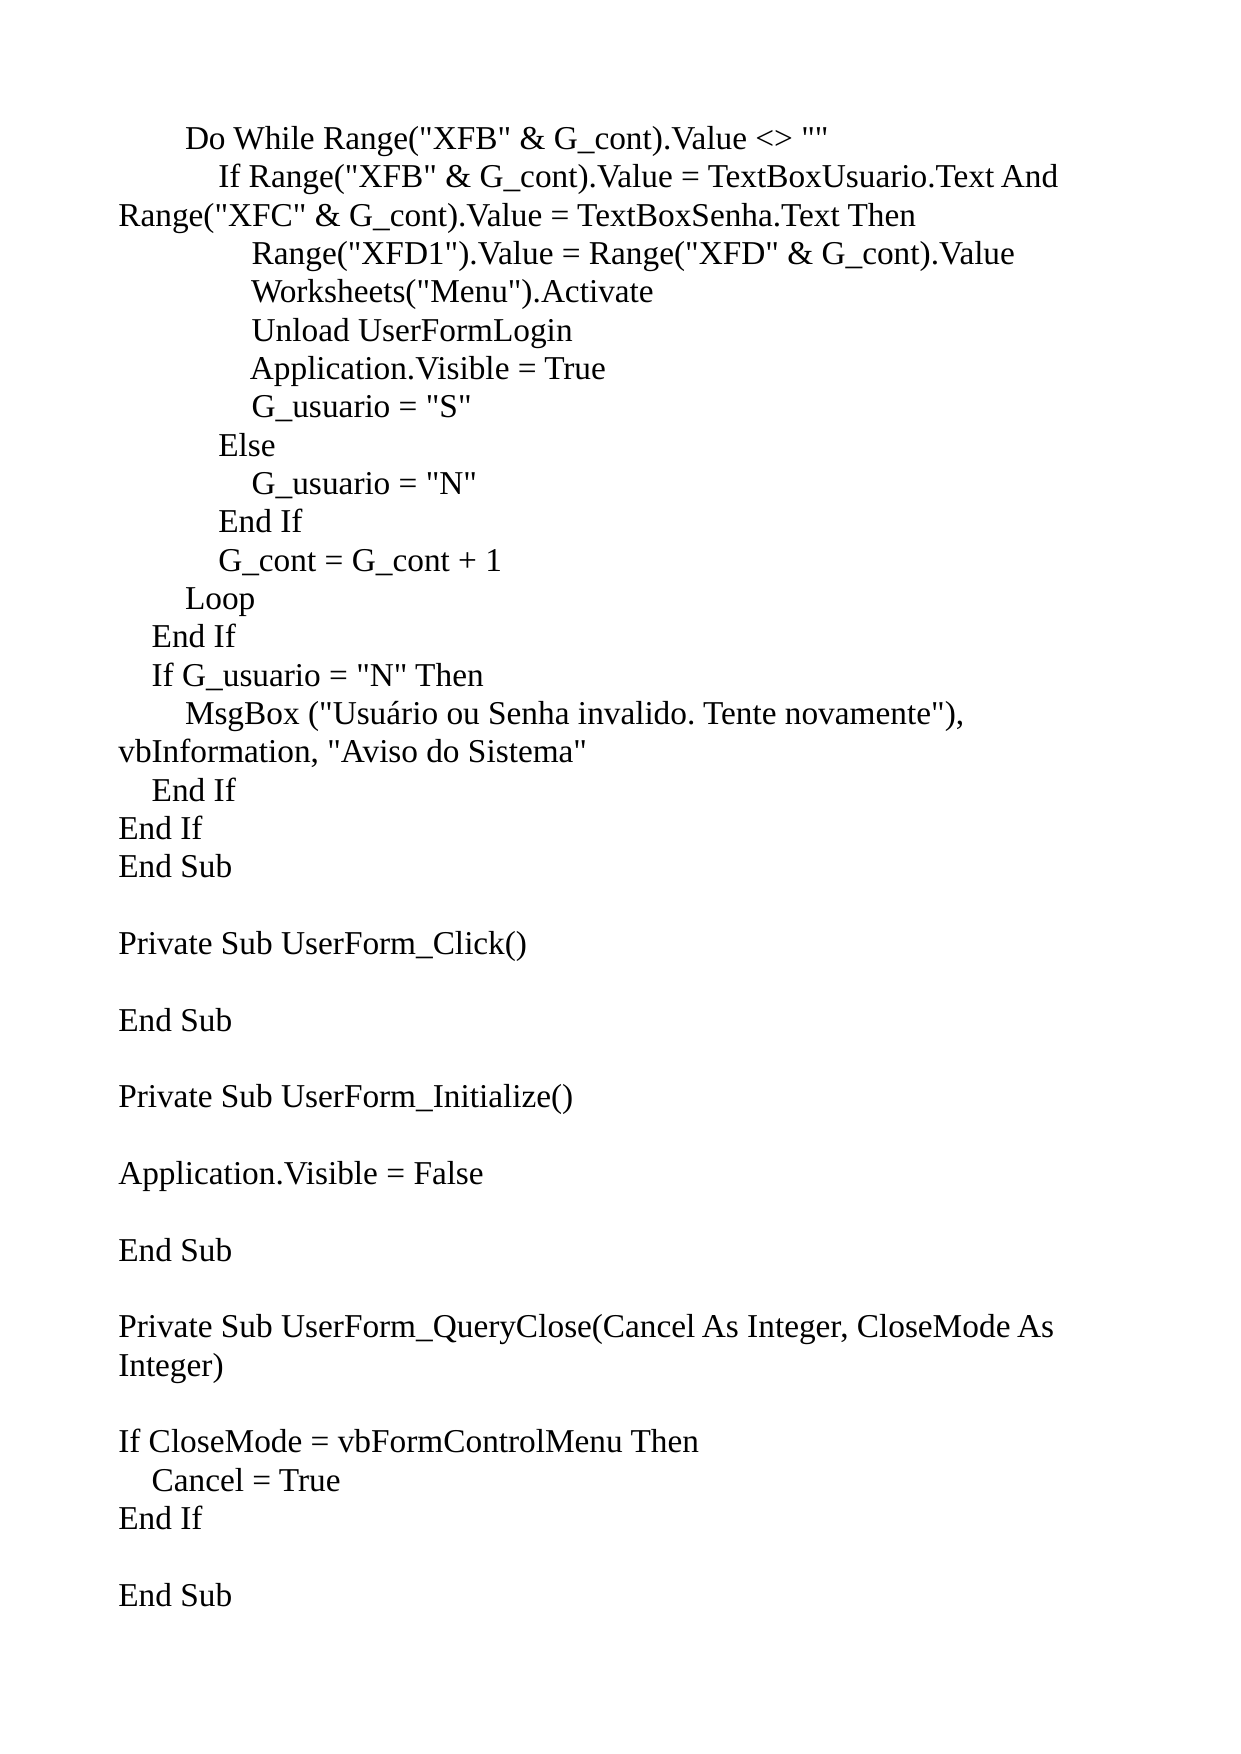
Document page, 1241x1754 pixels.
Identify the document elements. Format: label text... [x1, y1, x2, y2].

text G_cont = G_cont + 1 [118, 540, 1122, 578]
text Loop [118, 578, 1122, 616]
text Worksheets("Menu").Activate [118, 271, 1122, 310]
text End Sub [118, 1000, 1122, 1038]
text Private Sub UserForm_Click() [118, 923, 1122, 961]
text Unload UserFormLogin [118, 310, 1122, 348]
text If Range("XFB" & G_cont).Value = TextBoxUsuario.Text And Range("XFC" & G_cont).Value = TextBoxSenha.Text Then [118, 156, 1122, 233]
text G_usuario = "N" [118, 463, 1122, 501]
text End Sub [118, 1575, 1122, 1613]
text If CloseMode = vbFormControlMenu Then [118, 1421, 1122, 1460]
text End If [118, 501, 1122, 540]
text Application.Visible = False [118, 1153, 1122, 1191]
text End If [118, 1498, 1122, 1536]
text Do While Range("XFB" & G_cont).Value <> "" [118, 118, 1122, 156]
text MsgBox ("Usuário ou Senha invalido. Tente novamente"), vbInformation, "Aviso do Sistema" [118, 693, 1122, 770]
text Application.Visible = True [118, 348, 1122, 386]
text Private Sub UserForm_QueryClose(Cancel As Integer, CloseMode As Integer) [118, 1306, 1122, 1383]
text End Sub [118, 1230, 1122, 1268]
text If G_usuario = "N" Then [118, 655, 1122, 693]
text End If [118, 770, 1122, 808]
text End If [118, 808, 1122, 846]
text Cancel = True [118, 1460, 1122, 1498]
text End If [118, 616, 1122, 655]
text End Sub [118, 846, 1122, 885]
text Else [118, 425, 1122, 463]
text Private Sub UserForm_Initialize() [118, 1076, 1122, 1115]
text Range("XFD1").Value = Range("XFD" & G_cont).Value [118, 233, 1122, 271]
text G_usuario = "S" [118, 386, 1122, 425]
